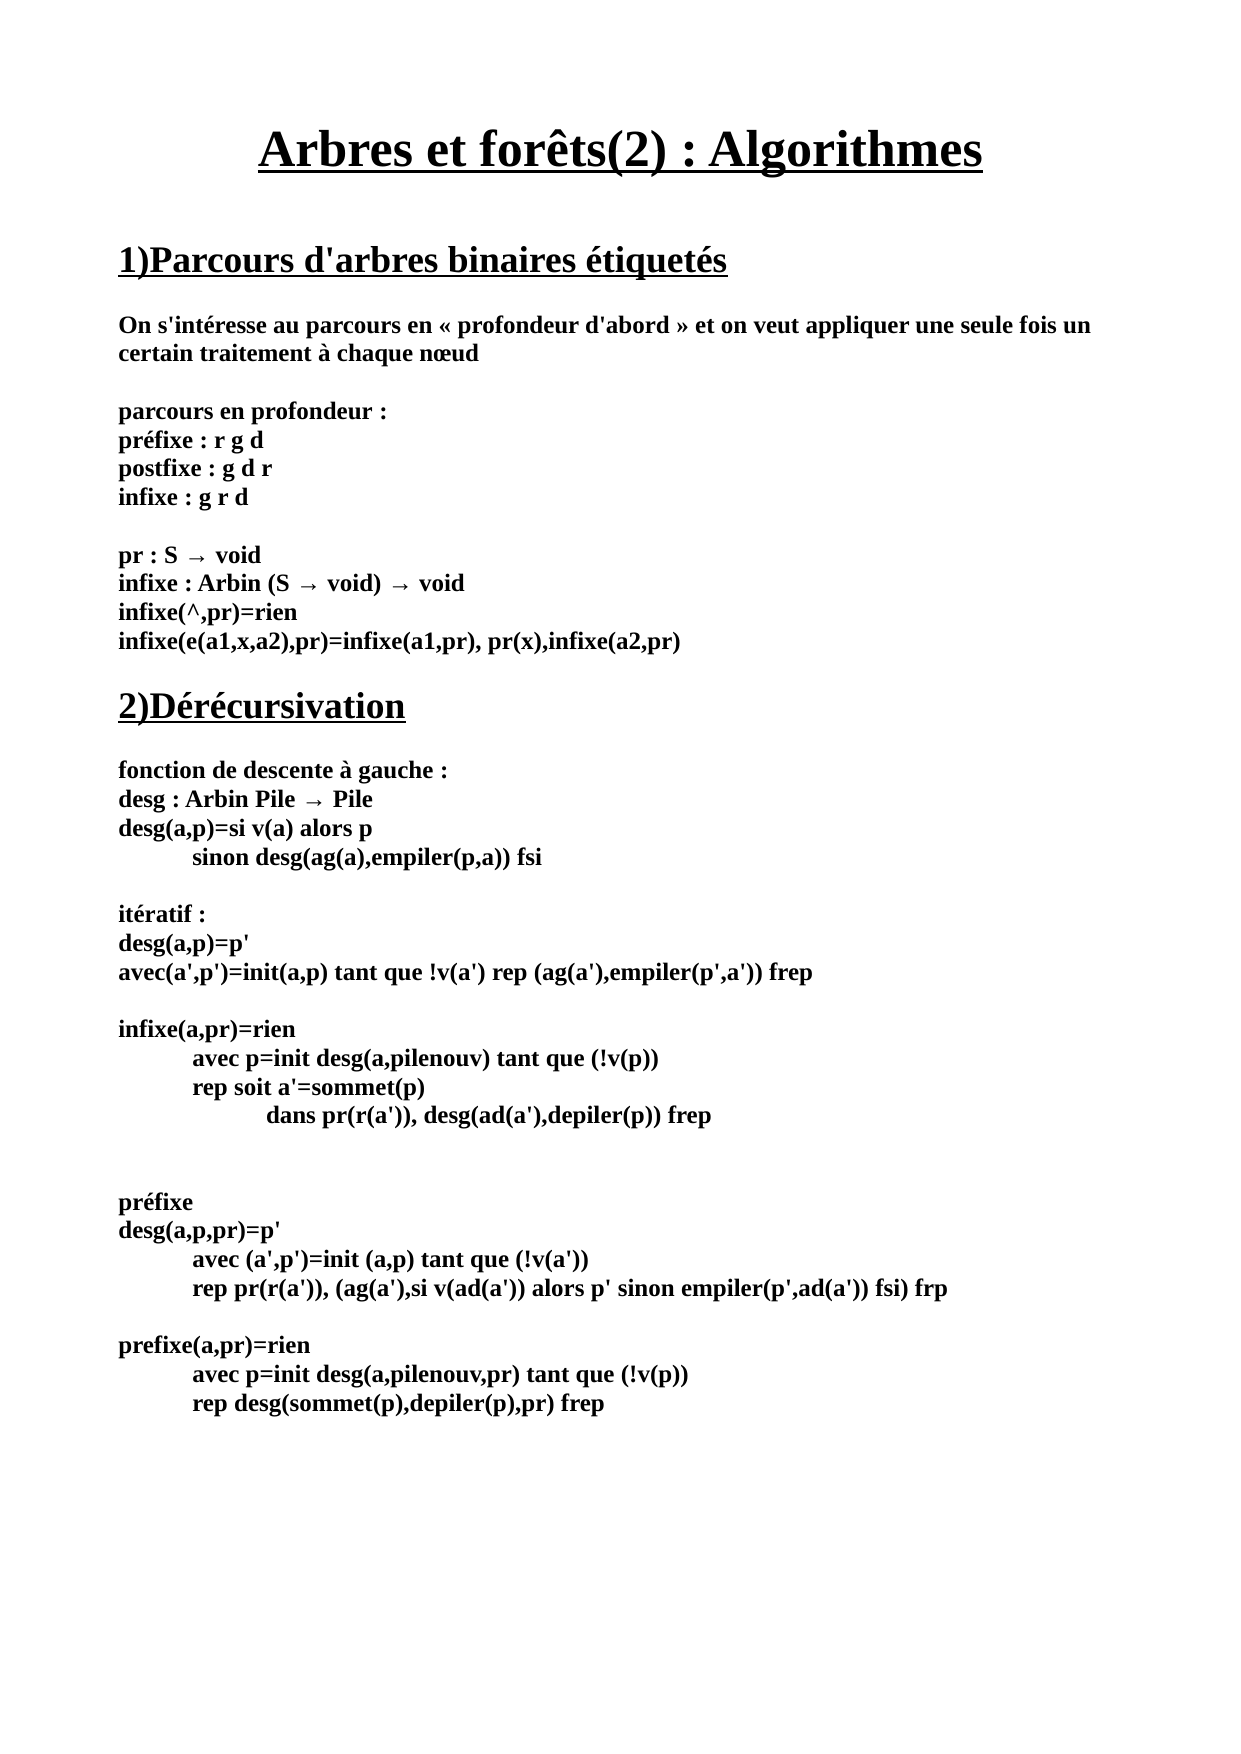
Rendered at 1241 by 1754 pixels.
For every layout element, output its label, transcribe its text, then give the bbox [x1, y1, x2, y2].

text rep soit a'=sommet(p) [118, 1072, 1122, 1100]
text avec (a',p')=init (a,p) tant que (!v(a')) [118, 1244, 1122, 1273]
text On s'intéresse au parcours en « profondeur d'abord » et on veut appliquer une seule fois un certain traitement à chaque nœud [118, 310, 1122, 367]
text prefixe(a,pr)=rien [118, 1330, 1122, 1359]
text sinon desg(ag(a),empiler(p,a)) fsi [118, 842, 1122, 870]
text desg(a,p,pr)=p' [118, 1215, 1122, 1244]
text avec(a',p')=init(a,p) tant que !v(a') rep (ag(a'),empiler(p',a')) frep [118, 957, 1122, 985]
text pr : S → void [118, 540, 1122, 568]
text desg : Arbin Pile → Pile [118, 784, 1122, 813]
text parcours en profondeur : [118, 396, 1122, 425]
text desg(a,p)=p' [118, 928, 1122, 957]
text infixe : g r d [118, 482, 1122, 511]
text infixe(a,pr)=rien [118, 1014, 1122, 1043]
text 2)Dérécursivation [118, 683, 1122, 727]
text avec p=init desg(a,pilenouv,pr) tant que (!v(p)) [118, 1359, 1122, 1388]
text desg(a,p)=si v(a) alors p [118, 813, 1122, 842]
text 1)Parcours d'arbres binaires étiquetés [118, 238, 1122, 281]
text infixe(^,pr)=rien [118, 597, 1122, 626]
text avec p=init desg(a,pilenouv) tant que (!v(p)) [118, 1043, 1122, 1072]
text préfixe : r g d [118, 425, 1122, 453]
text préfixe [118, 1187, 1122, 1215]
text itératif : [118, 899, 1122, 928]
text rep pr(r(a')), (ag(a'),si v(ad(a')) alors p' sinon empiler(p',ad(a')) fsi) frp [118, 1273, 1122, 1302]
text Arbres et forêts(2) : Algorithmes [118, 118, 1122, 178]
text dans pr(r(a')), desg(ad(a'),depiler(p)) frep [118, 1100, 1122, 1129]
text infixe : Arbin (S → void) → void [118, 568, 1122, 597]
text fonction de descente à gauche : [118, 755, 1122, 784]
text postfixe : g d r [118, 453, 1122, 482]
text infixe(e(a1,x,a2),pr)=infixe(a1,pr), pr(x),infixe(a2,pr) [118, 626, 1122, 655]
text rep desg(sommet(p),depiler(p),pr) frep [118, 1388, 1122, 1417]
